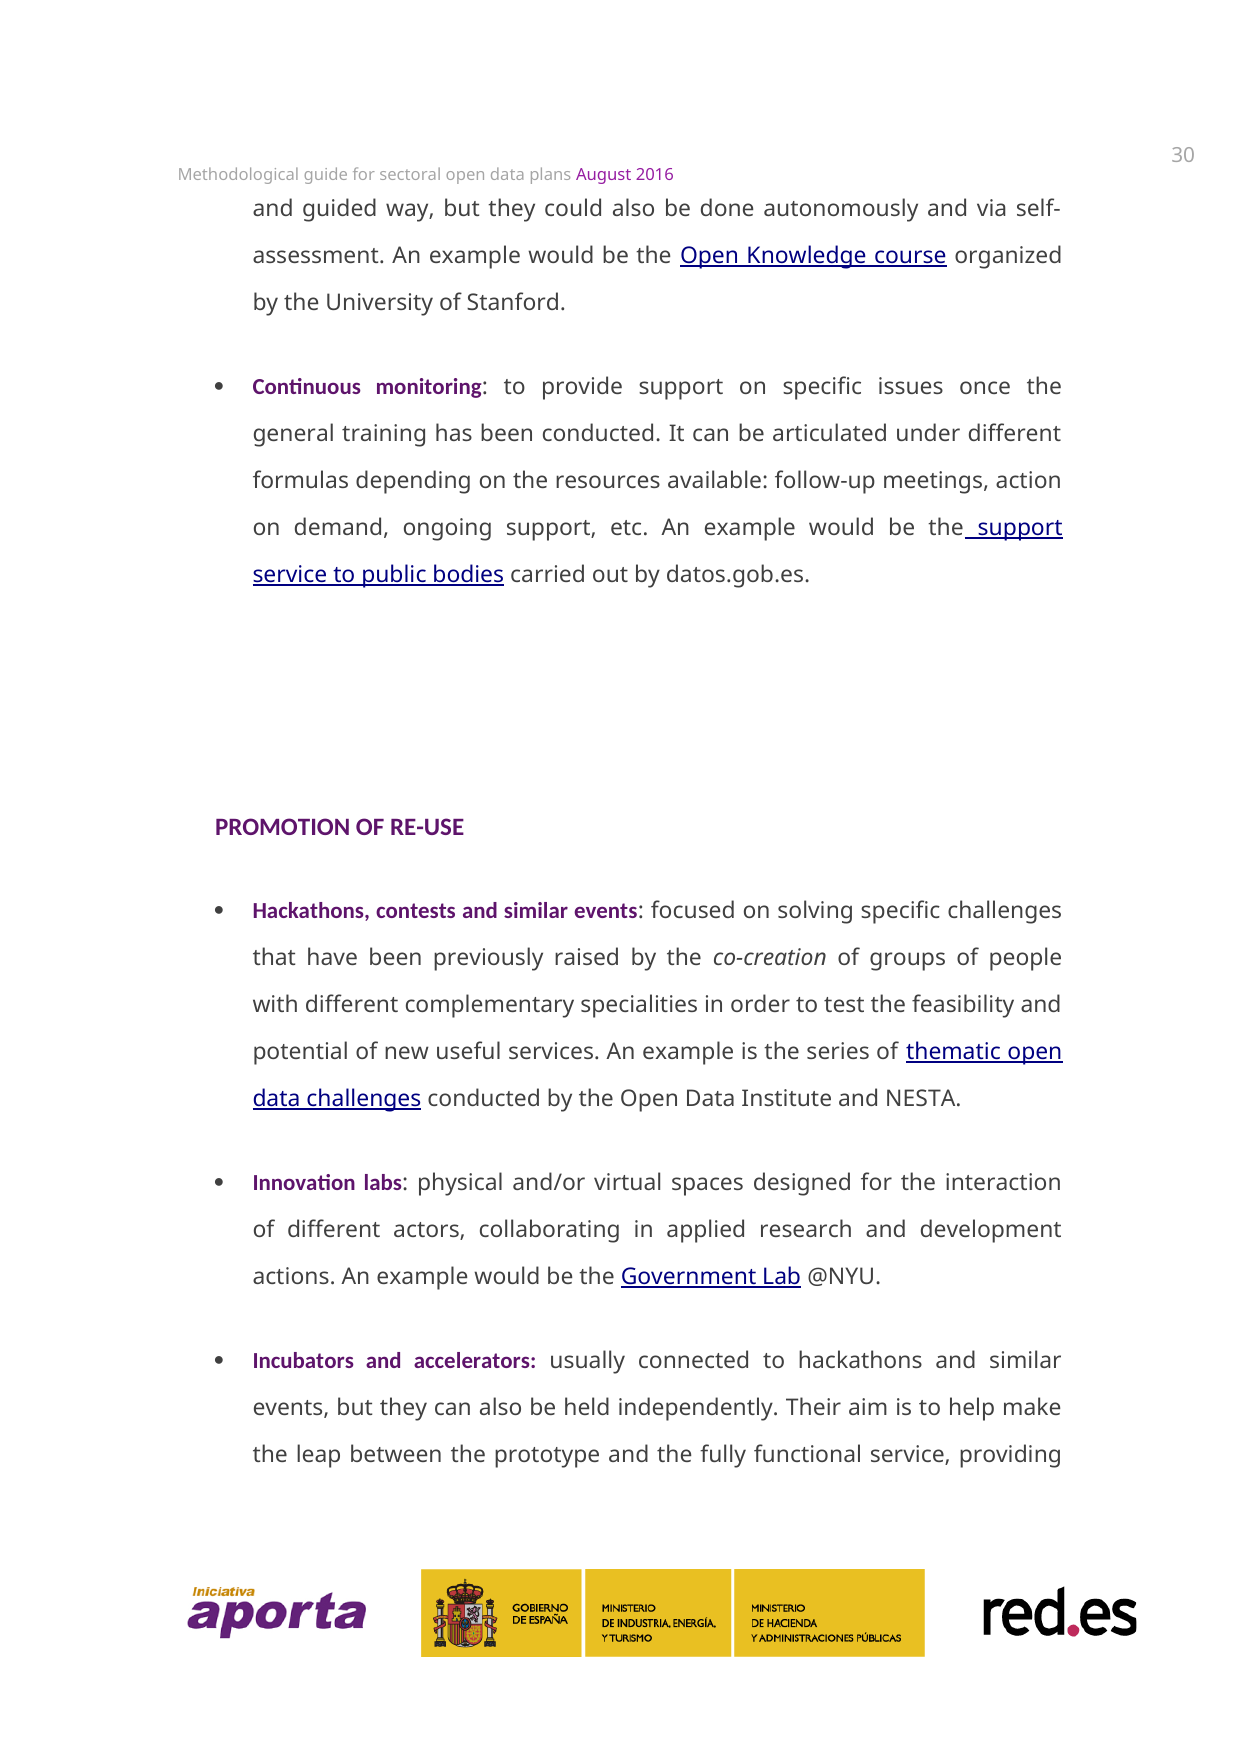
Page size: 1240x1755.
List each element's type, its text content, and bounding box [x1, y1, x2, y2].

text PROMOTION OF RE-USE [177, 811, 1062, 841]
list Continuous monitoring: to provide support on specific issues once the general training has been conducted. It can be articulated under different formulas depending on the resources available: follow-up meetings, action on demand, ongoing support, etc. An example would be the support service to public bodies carried out by datos.gob.es. [215, 370, 1062, 589]
list Innovation labs: physical and/or virtual spaces designed for the interaction of different actors, collaborating in applied research and development actions. An example would be the Government Lab @NYU. [215, 1166, 1062, 1291]
list Training courses (and teletraining): Complete courses in different subjects and aimed at different profiles that will be offered free and open to reach the widest possible audience. Courses will be preferably designed in a tutored and guided way, but they could also be done autonomously and via self-assessment. An example would be the Open Knowledge course organized by the University of Stanford. [215, 192, 1062, 317]
list Incubators and accelerators: usually connected to hackathons and similar events, but they can also be held independently. Their aim is to help make the leap between the prototype and the fully functional service, providing guidance, additional training, logistical and financial support. An example would be the FINODEX project currently underway. [215, 1344, 928, 1469]
list Hackathons, contests and similar events: focused on solving specific challenges that have been previously raised by the co-creation of groups of people with different complementary specialities in order to test the feasibility and potential of new useful services. An example is the series of thematic open data challenges conducted by the Open Data Institute and NESTA. [215, 894, 1062, 1113]
